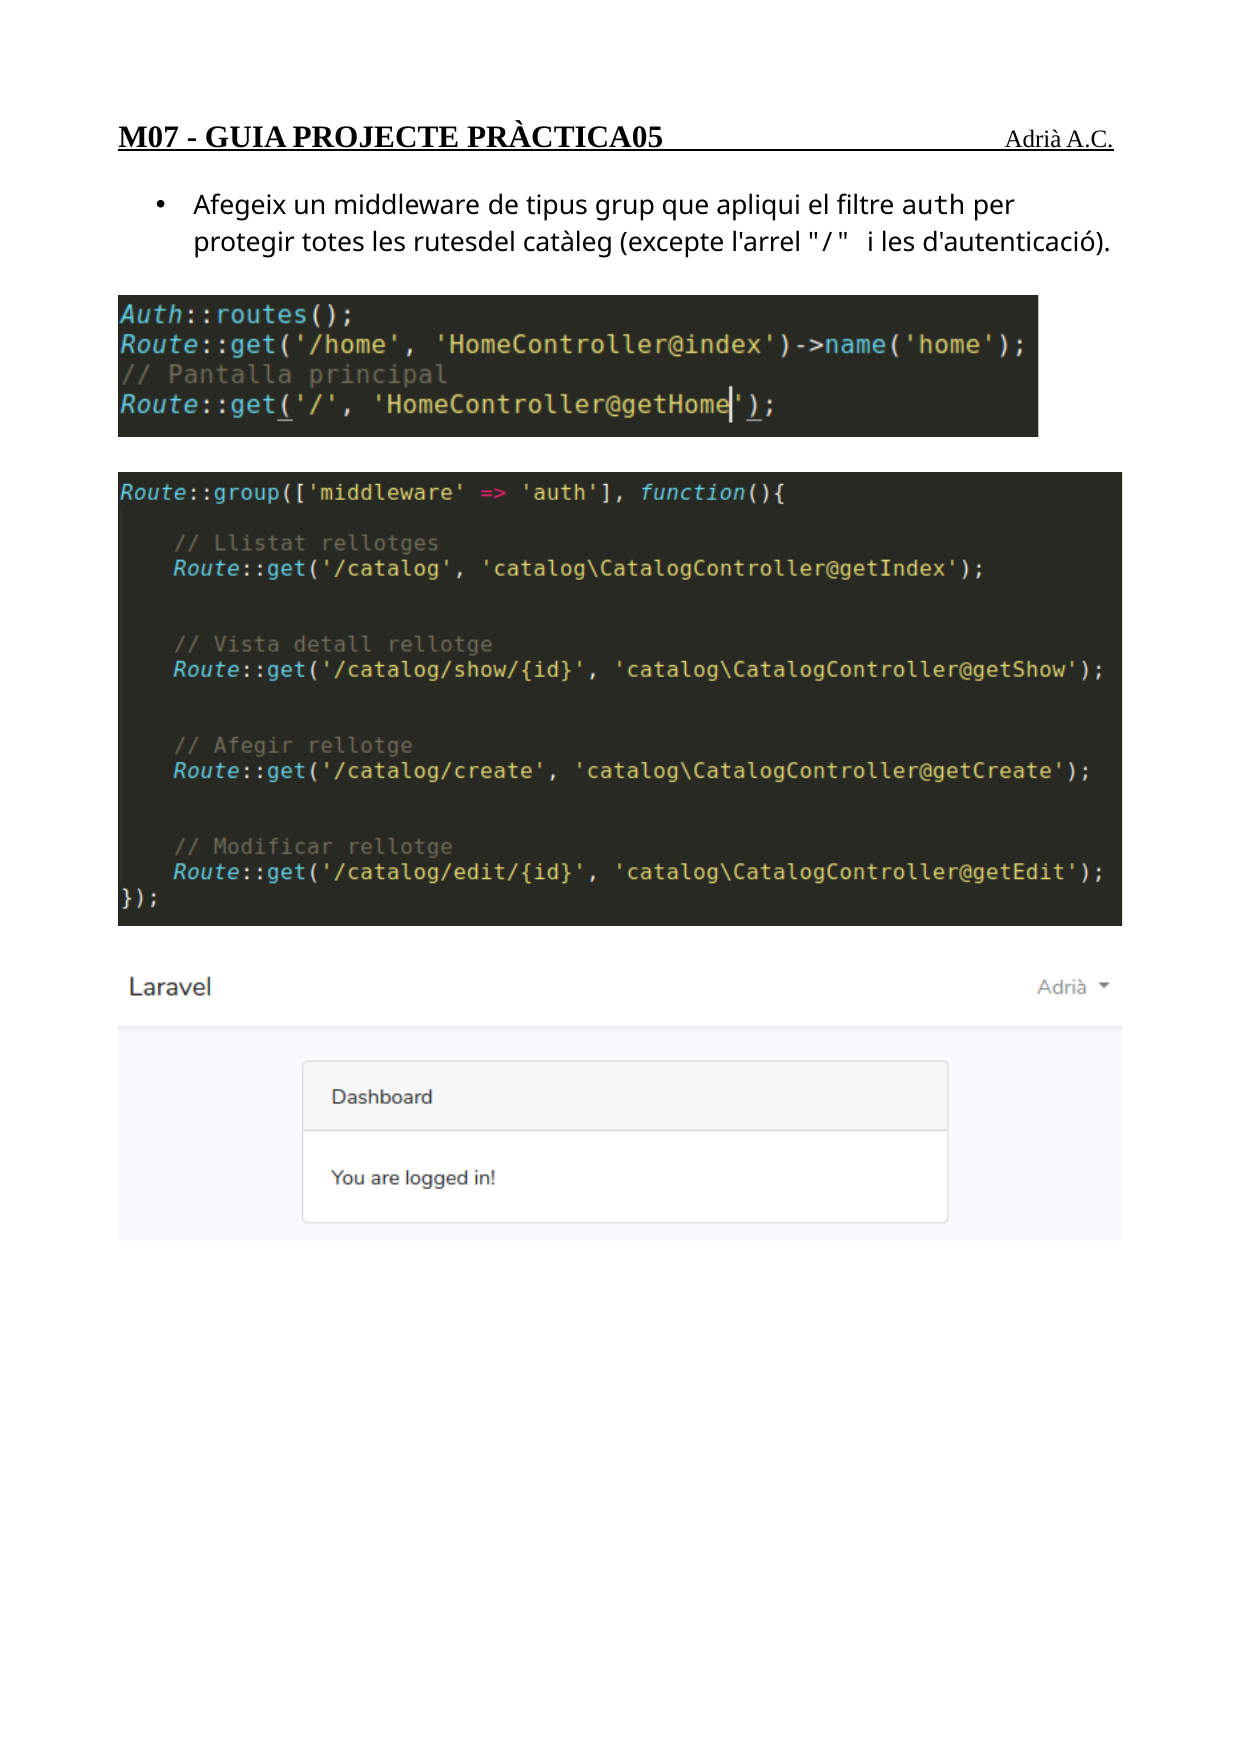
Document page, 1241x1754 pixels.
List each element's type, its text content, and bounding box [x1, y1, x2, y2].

picture [118, 472, 1123, 926]
picture [118, 295, 1039, 437]
picture [118, 961, 1123, 1241]
list Afegeix un middleware de tipus grup que apliqui el filtre auth per protegir totes les rutesdel catàleg (excepte l'arrel "/" i les d'autenticació). [156, 183, 1122, 259]
